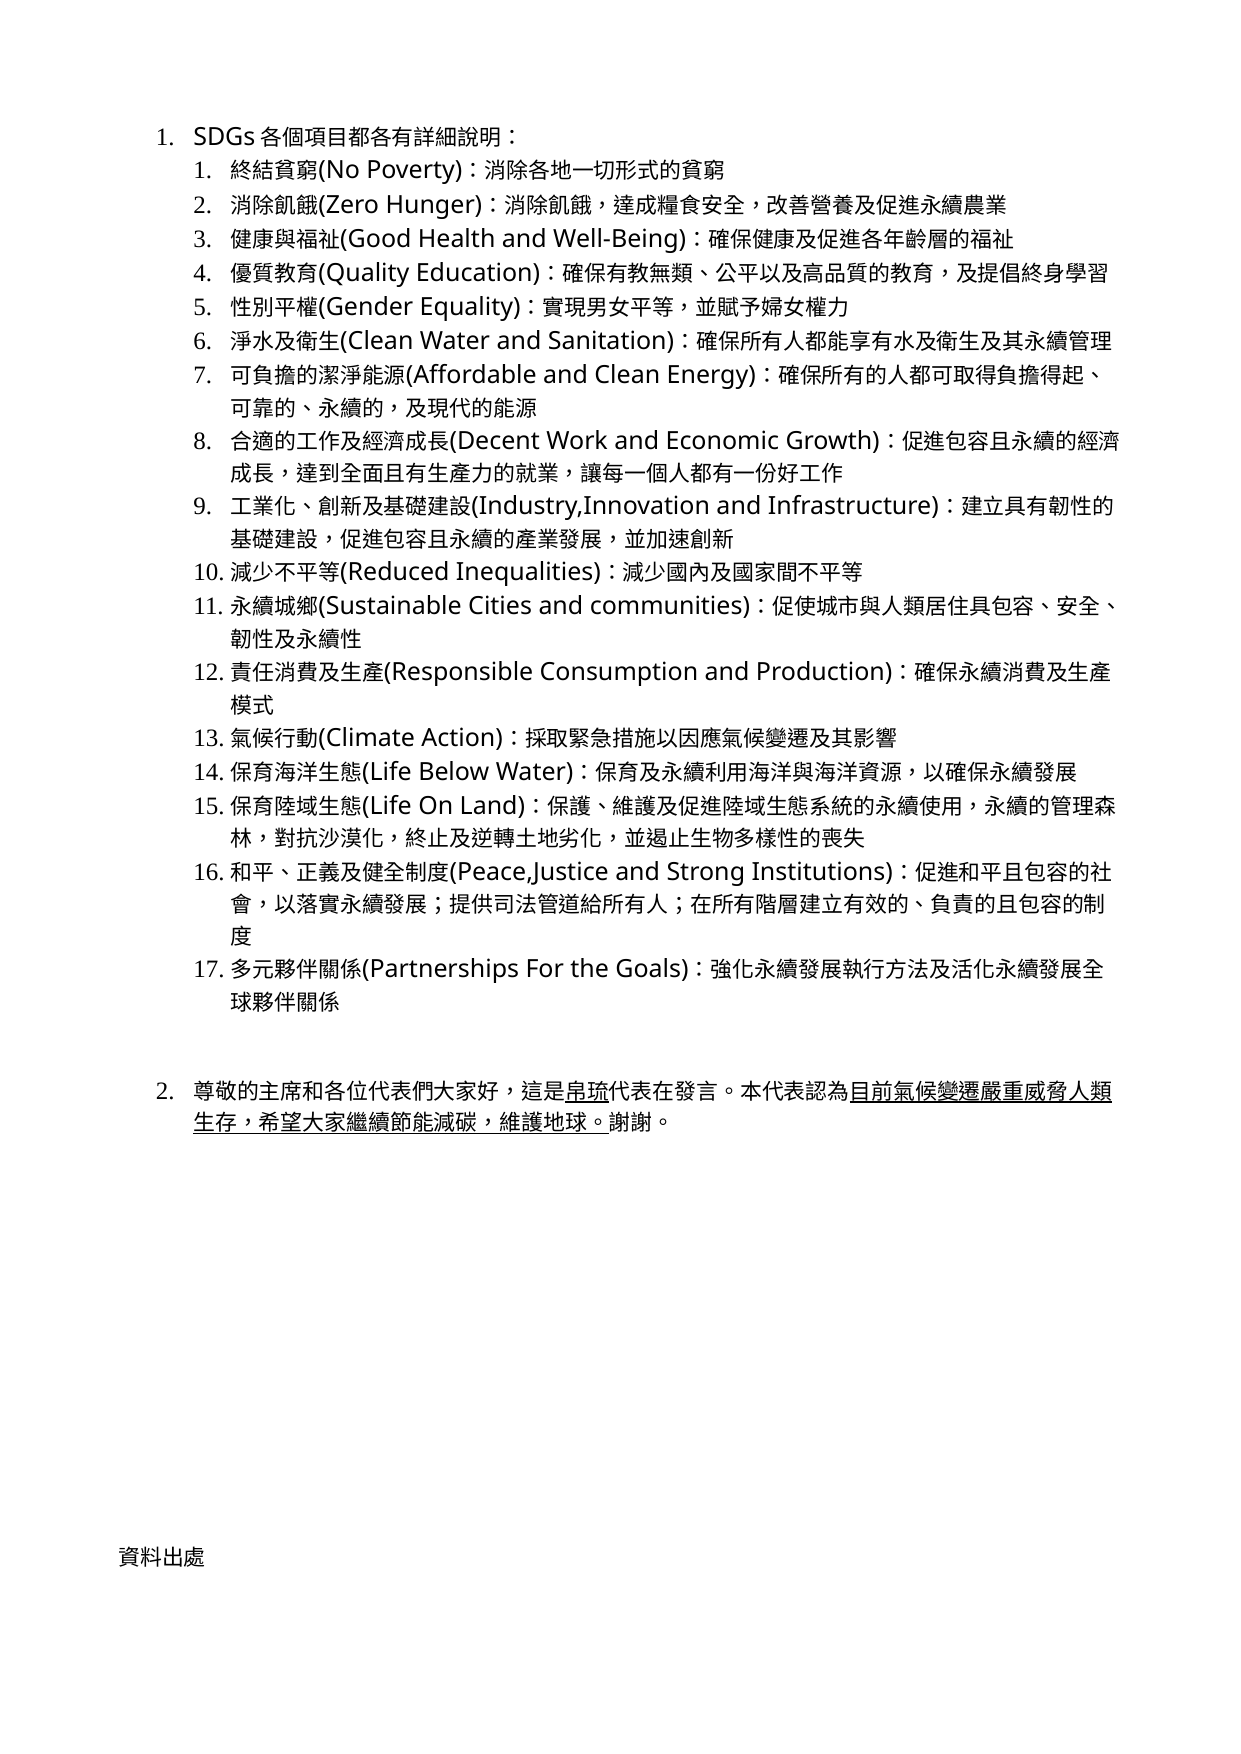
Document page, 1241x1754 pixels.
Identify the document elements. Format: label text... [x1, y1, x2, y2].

list 氣候行動(Climate Action)：採取緊急措施以因應氣候變遷及其影響 [193, 719, 1122, 753]
list 永續城鄉(Sustainable Cities and communities)：促使城市與人類居住具包容、安全、韌性及永續性 [193, 588, 1122, 653]
list 多元夥伴關係(Partnerships For the Goals)：強化永續發展執行方法及活化永續發展全球夥伴關係 [193, 951, 1122, 1016]
list 合適的工作及經濟成長(Decent Work and Economic Growth)：促進包容且永續的經濟成長，達到全面且有生產力的就業，讓每一個人都有一份好工作 [193, 422, 1122, 488]
list 性別平權(Gender Equality)：實現男女平等，並賦予婦女權力 [193, 288, 1122, 322]
list 優質教育(Quality Education)：確保有教無類、公平以及高品質的教育，及提倡終身學習 [193, 254, 1122, 288]
list 責任消費及生產(Responsible Consumption and Production)：確保永續消費及生產模式 [193, 653, 1122, 719]
list 健康與福祉(Good Health and Well-Being)：確保健康及促進各年齡層的福祉 [193, 220, 1122, 254]
list SDGs各個項目都各有詳細說明： [156, 118, 1122, 152]
list 終結貧窮(No Poverty)：消除各地一切形式的貧窮 [193, 152, 1122, 186]
list 可負擔的潔淨能源(Affordable and Clean Energy)：確保所有的人都可取得負擔得起、可靠的、永續的，及現代的能源 [193, 357, 1122, 422]
list 尊敬的主席和各位代表們大家好，這是帛琉代表在發言。本代表認為目前氣候變遷嚴重威脅人類生存，希望大家繼續節能減碳，維護地球。謝謝。 [156, 1074, 1122, 1137]
list 保育海洋生態(Life Below Water)：保育及永續利用海洋與海洋資源，以確保永續發展 [193, 753, 1122, 787]
text 資料出處 [118, 1539, 1122, 1571]
list 和平、正義及健全制度(Peace,Justice and Strong Institutions)：促進和平且包容的社會，以落實永續發展；提供司法管道給所有人；在所有階層建立有效的、負責的且包容的制度 [193, 853, 1122, 951]
list 淨水及衛生(Clean Water and Sanitation)：確保所有人都能享有水及衛生及其永續管理 [193, 322, 1122, 357]
list 保育陸域生態(Life On Land)：保護、維護及促進陸域生態系統的永續使用，永續的管理森林，對抗沙漠化，終止及逆轉土地劣化，並遏止生物多樣性的喪失 [193, 787, 1122, 853]
list 工業化、創新及基礎建設(Industry,Innovation and Infrastructure)：建立具有韌性的基礎建設，促進包容且永續的產業發展，並加速創新 [193, 488, 1122, 554]
list 消除飢餓(Zero Hunger)：消除飢餓，達成糧食安全，改善營養及促進永續農業 [193, 186, 1122, 220]
list 減少不平等(Reduced Inequalities)：減少國內及國家間不平等 [193, 554, 1122, 588]
